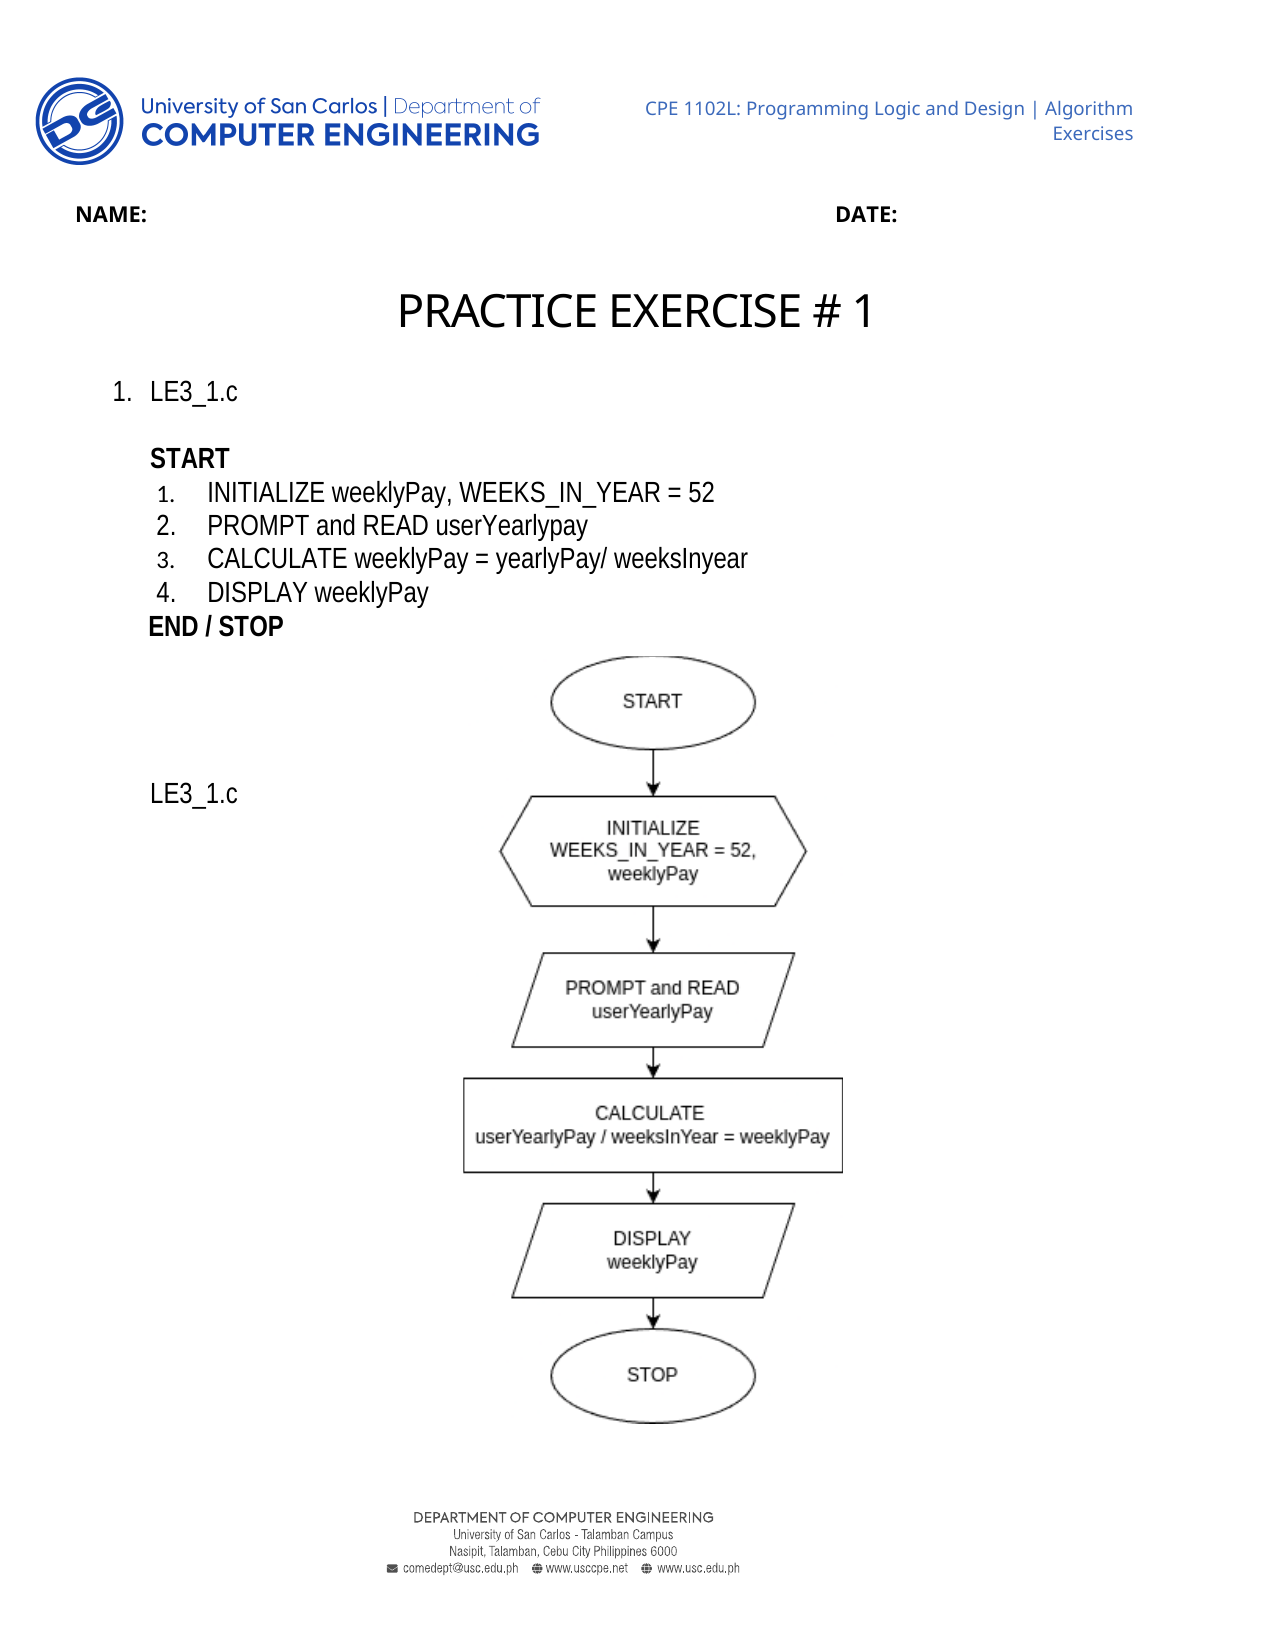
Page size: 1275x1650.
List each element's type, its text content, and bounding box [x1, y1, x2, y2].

list START [150, 441, 1200, 475]
title PRACTICE EXERCISE # 1 [75, 278, 1200, 341]
list DISPLAY weeklyPay [156, 575, 1200, 609]
picture [33, 73, 546, 168]
list LE3_1.c [150, 776, 463, 809]
table_header DATE: [824, 199, 916, 228]
list LE3_1.c [112, 374, 1200, 408]
picture [463, 656, 843, 1424]
list PROMPT and READ userYearlypay [156, 508, 1200, 542]
table_header [916, 199, 1189, 228]
table_header NAME: [64, 199, 169, 228]
list INITIALIZE weeklyPay, WEEKS_IN_YEAR = 52 [156, 475, 1200, 508]
table_header [169, 199, 824, 228]
list CALCULATE weeklyPay = yearlyPay/ weeksInyear [156, 542, 1200, 575]
list [843, 776, 1200, 809]
text END / STOP [75, 609, 1200, 642]
